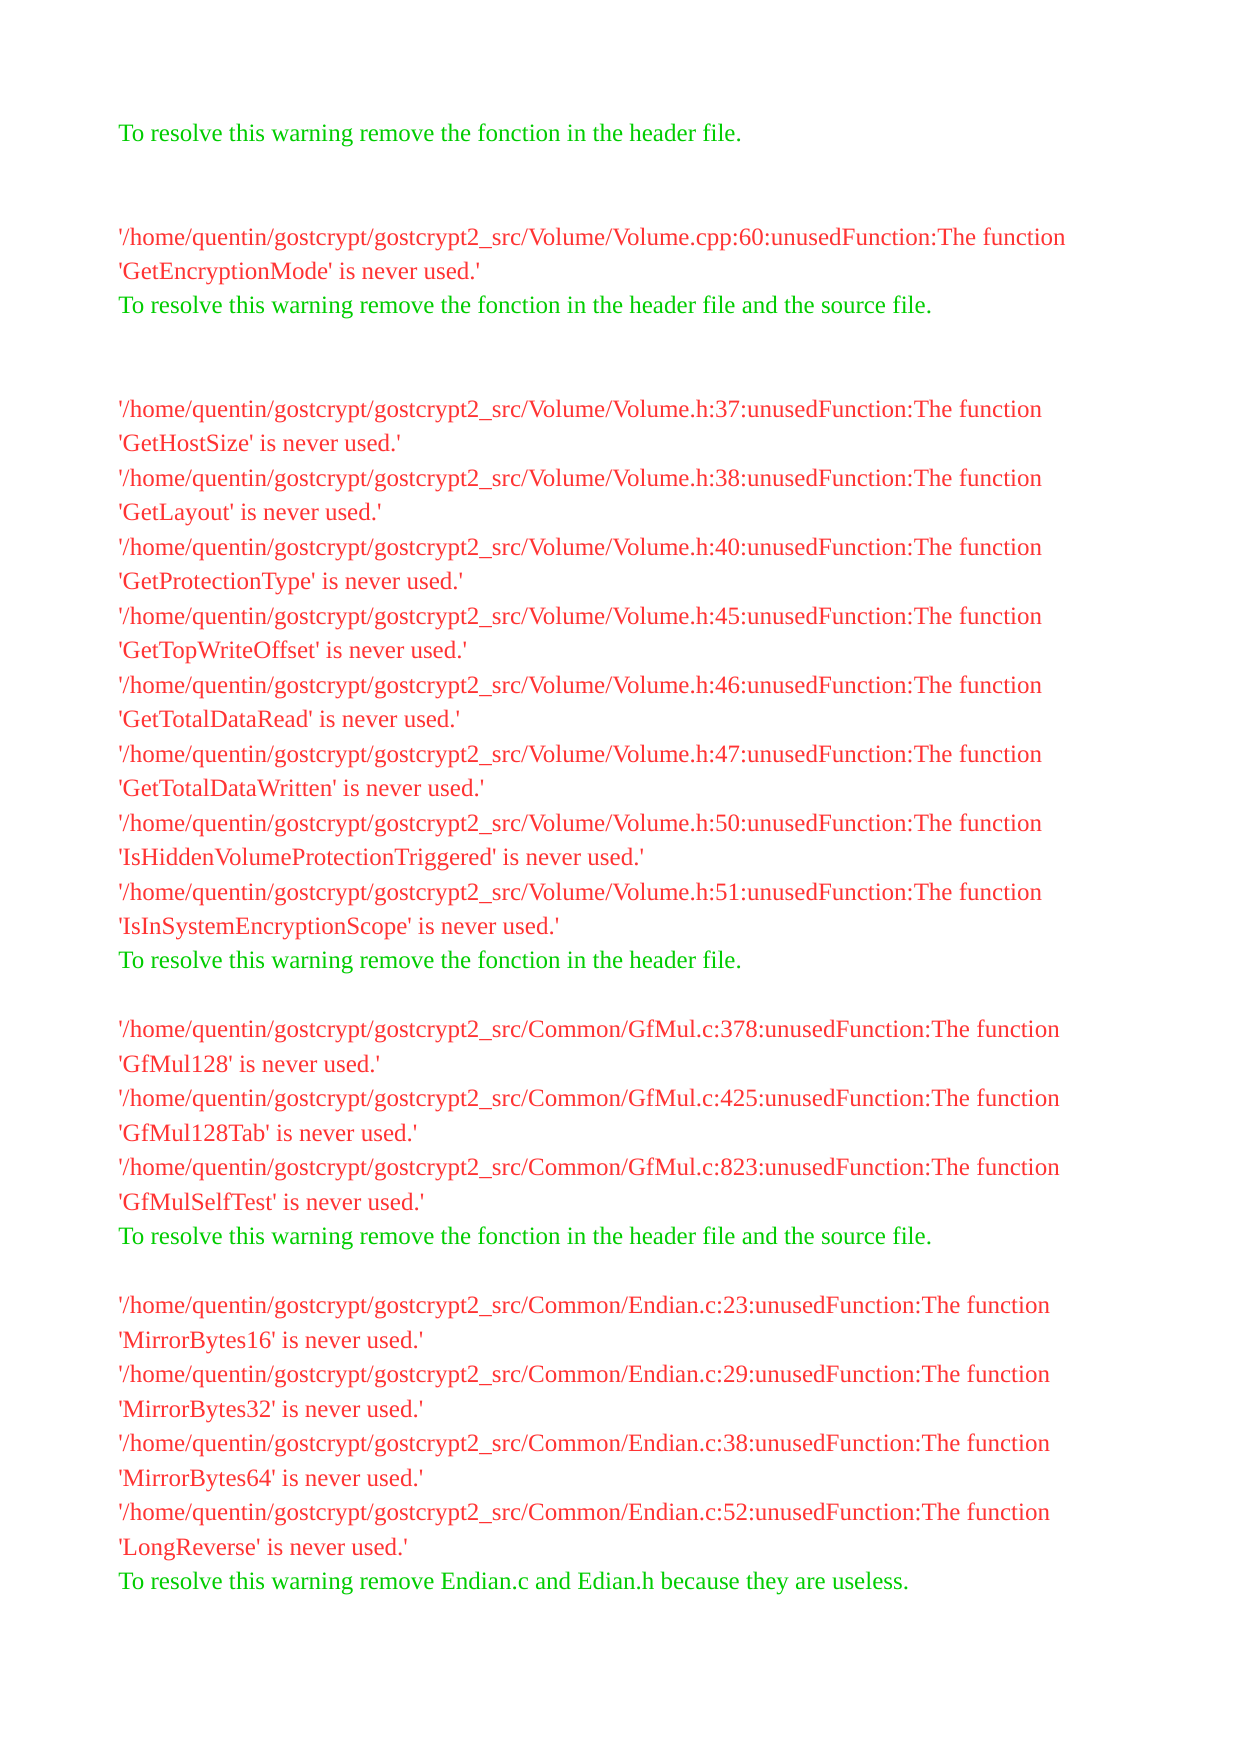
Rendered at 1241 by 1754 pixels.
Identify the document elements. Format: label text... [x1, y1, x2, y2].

text '/home/quentin/gostcrypt/gostcrypt2_src/Common/Endian.c:52:unusedFunction:The function 'LongReverse' is never used.' [118, 1497, 1122, 1561]
text To resolve this warning remove the fonction in the header file. [118, 946, 1122, 974]
text '/home/quentin/gostcrypt/gostcrypt2_src/Volume/Volume.h:46:unusedFunction:The function 'GetTotalDataRead' is never used.' [118, 670, 1122, 733]
text '/home/quentin/gostcrypt/gostcrypt2_src/Common/GfMul.c:425:unusedFunction:The function 'GfMul128Tab' is never used.' [118, 1083, 1122, 1147]
text To resolve this warning remove the fonction in the header file. [118, 118, 1122, 147]
text To resolve this warning remove Endian.c and Edian.h because they are useless. [118, 1566, 1122, 1595]
text To resolve this warning remove the fonction in the header file and the source file. [118, 1221, 1122, 1250]
text '/home/quentin/gostcrypt/gostcrypt2_src/Volume/Volume.h:40:unusedFunction:The function 'GetProtectionType' is never used.' [118, 532, 1122, 595]
text '/home/quentin/gostcrypt/gostcrypt2_src/Volume/Volume.h:37:unusedFunction:The function 'GetHostSize' is never used.' [118, 394, 1122, 457]
text '/home/quentin/gostcrypt/gostcrypt2_src/Volume/Volume.h:45:unusedFunction:The function 'GetTopWriteOffset' is never used.' [118, 601, 1122, 664]
text '/home/quentin/gostcrypt/gostcrypt2_src/Common/Endian.c:23:unusedFunction:The function 'MirrorBytes16' is never used.' [118, 1290, 1122, 1354]
text '/home/quentin/gostcrypt/gostcrypt2_src/Common/Endian.c:38:unusedFunction:The function 'MirrorBytes64' is never used.' [118, 1428, 1122, 1492]
text To resolve this warning remove the fonction in the header file and the source file. [118, 291, 1122, 319]
text '/home/quentin/gostcrypt/gostcrypt2_src/Volume/Volume.cpp:60:unusedFunction:The function 'GetEncryptionMode' is never used.' [118, 222, 1122, 285]
text '/home/quentin/gostcrypt/gostcrypt2_src/Common/Endian.c:29:unusedFunction:The function 'MirrorBytes32' is never used.' [118, 1359, 1122, 1423]
text '/home/quentin/gostcrypt/gostcrypt2_src/Volume/Volume.h:50:unusedFunction:The function 'IsHiddenVolumeProtectionTriggered' is never used.' [118, 808, 1122, 871]
text '/home/quentin/gostcrypt/gostcrypt2_src/Common/GfMul.c:378:unusedFunction:The function 'GfMul128' is never used.' [118, 1014, 1122, 1078]
text '/home/quentin/gostcrypt/gostcrypt2_src/Volume/Volume.h:38:unusedFunction:The function 'GetLayout' is never used.' [118, 463, 1122, 526]
text '/home/quentin/gostcrypt/gostcrypt2_src/Common/GfMul.c:823:unusedFunction:The function 'GfMulSelfTest' is never used.' [118, 1152, 1122, 1216]
text '/home/quentin/gostcrypt/gostcrypt2_src/Volume/Volume.h:47:unusedFunction:The function 'GetTotalDataWritten' is never used.' [118, 739, 1122, 802]
text '/home/quentin/gostcrypt/gostcrypt2_src/Volume/Volume.h:51:unusedFunction:The function 'IsInSystemEncryptionScope' is never used.' [118, 877, 1122, 940]
